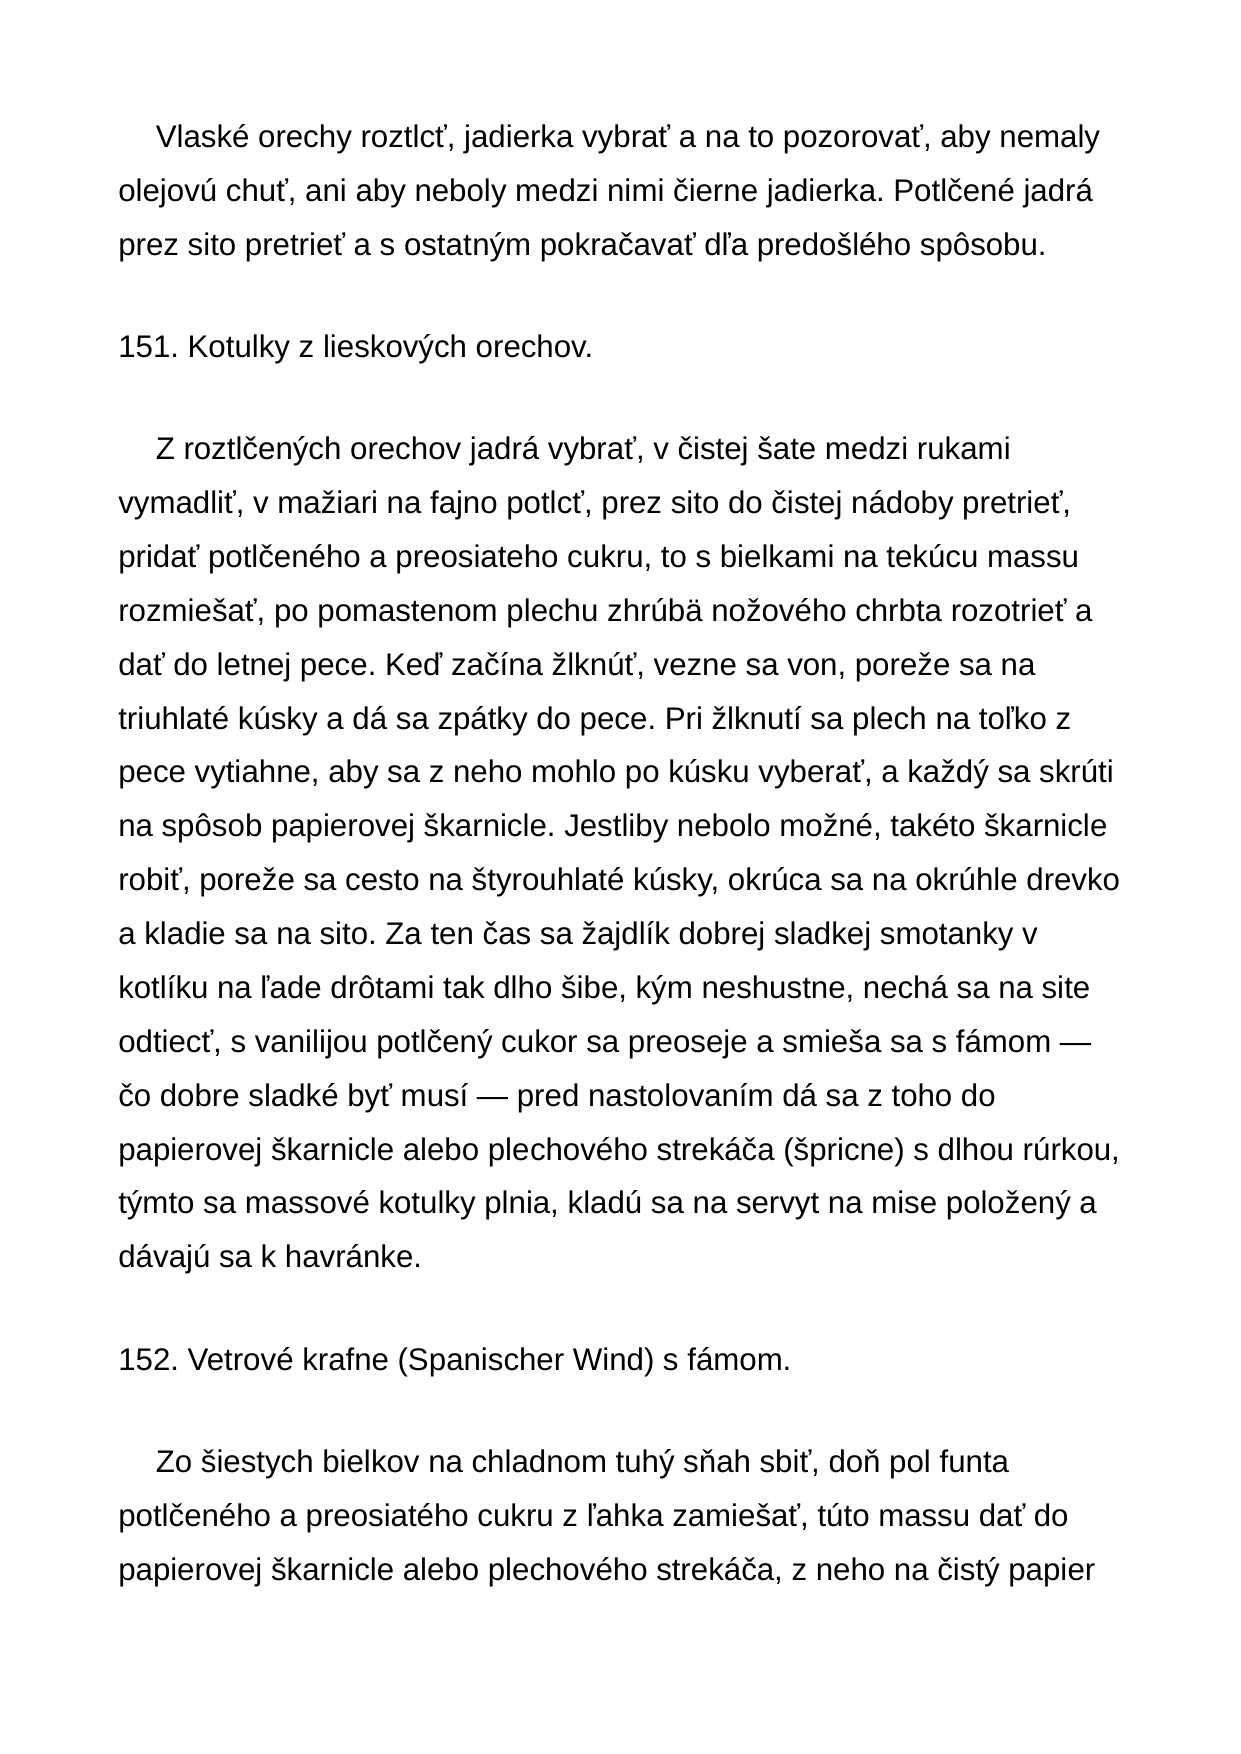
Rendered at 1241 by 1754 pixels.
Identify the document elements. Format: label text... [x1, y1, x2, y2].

text Zo šiestych bielkov na chladnom tuhý sňah sbiť, doň pol funta potlčeného a preosiatého cukru z ľahka zamiešať, túto massu dať do papierovej škarnicle alebo plechového strekáča, z neho na čistý papier [118, 1443, 1122, 1586]
text Vlaské orechy roztlcť, jadierka vybrať a na to pozorovať, aby nemaly olejovú chuť, ani aby neboly medzi nimi čierne jadierka. Potlčené jadrá prez sito pretrieť a s ostat­ným pokračavať dľa predošlého spôsobu. [118, 118, 1122, 262]
text 152. Vetrové krafne (Spanischer Wind) s fámom. [118, 1341, 1122, 1376]
text Z roztlčených orechov jadrá vybrať, v čistej šate medzi rukami vymadliť, v mažiari na fajno potlcť, prez sito do čistej nádoby pretrieť, pridať potlčeného a preosiateho cukru, to s bielkami na tekúcu massu rozmiešať, po pomastenom plechu zhrúbä nožového chrbta rozotrieť a dať do letnej pece. Keď začína žlknúť, vezne sa von, poreže sa na triuhlaté kúsky a dá sa zpátky do pece. Pri žlknutí sa plech na toľko z pece vytiahne, aby sa z neho mohlo po kúsku vyberať, a každý sa skrúti na spôsob papierovej škarnicle. Jestliby nebolo možné, takéto škarnicle robiť, poreže sa cesto na štyrouhlaté kúsky, okrúca sa na okrúhle drevko a kladie sa na sito. Za ten čas sa žajdlík dobrej sladkej smotanky v kotlíku na ľade drôtami tak dlho šibe, kým neshustne, nechá sa na site odtiecť, s vanilijou potlčený cukor sa preoseje a smieša sa s fámom — čo dobre sladké byť musí — pred nastolovaním dá sa z toho do papierovej škarnicle alebo ple­chového strekáča (špricne) s dlhou rúrkou, týmto sa massové kotulky plnia, kladú sa na servyt na mise položený a dá­vajú sa k havránke. [118, 430, 1122, 1274]
text 151. Kotulky z lieskových orechov. [118, 328, 1122, 364]
